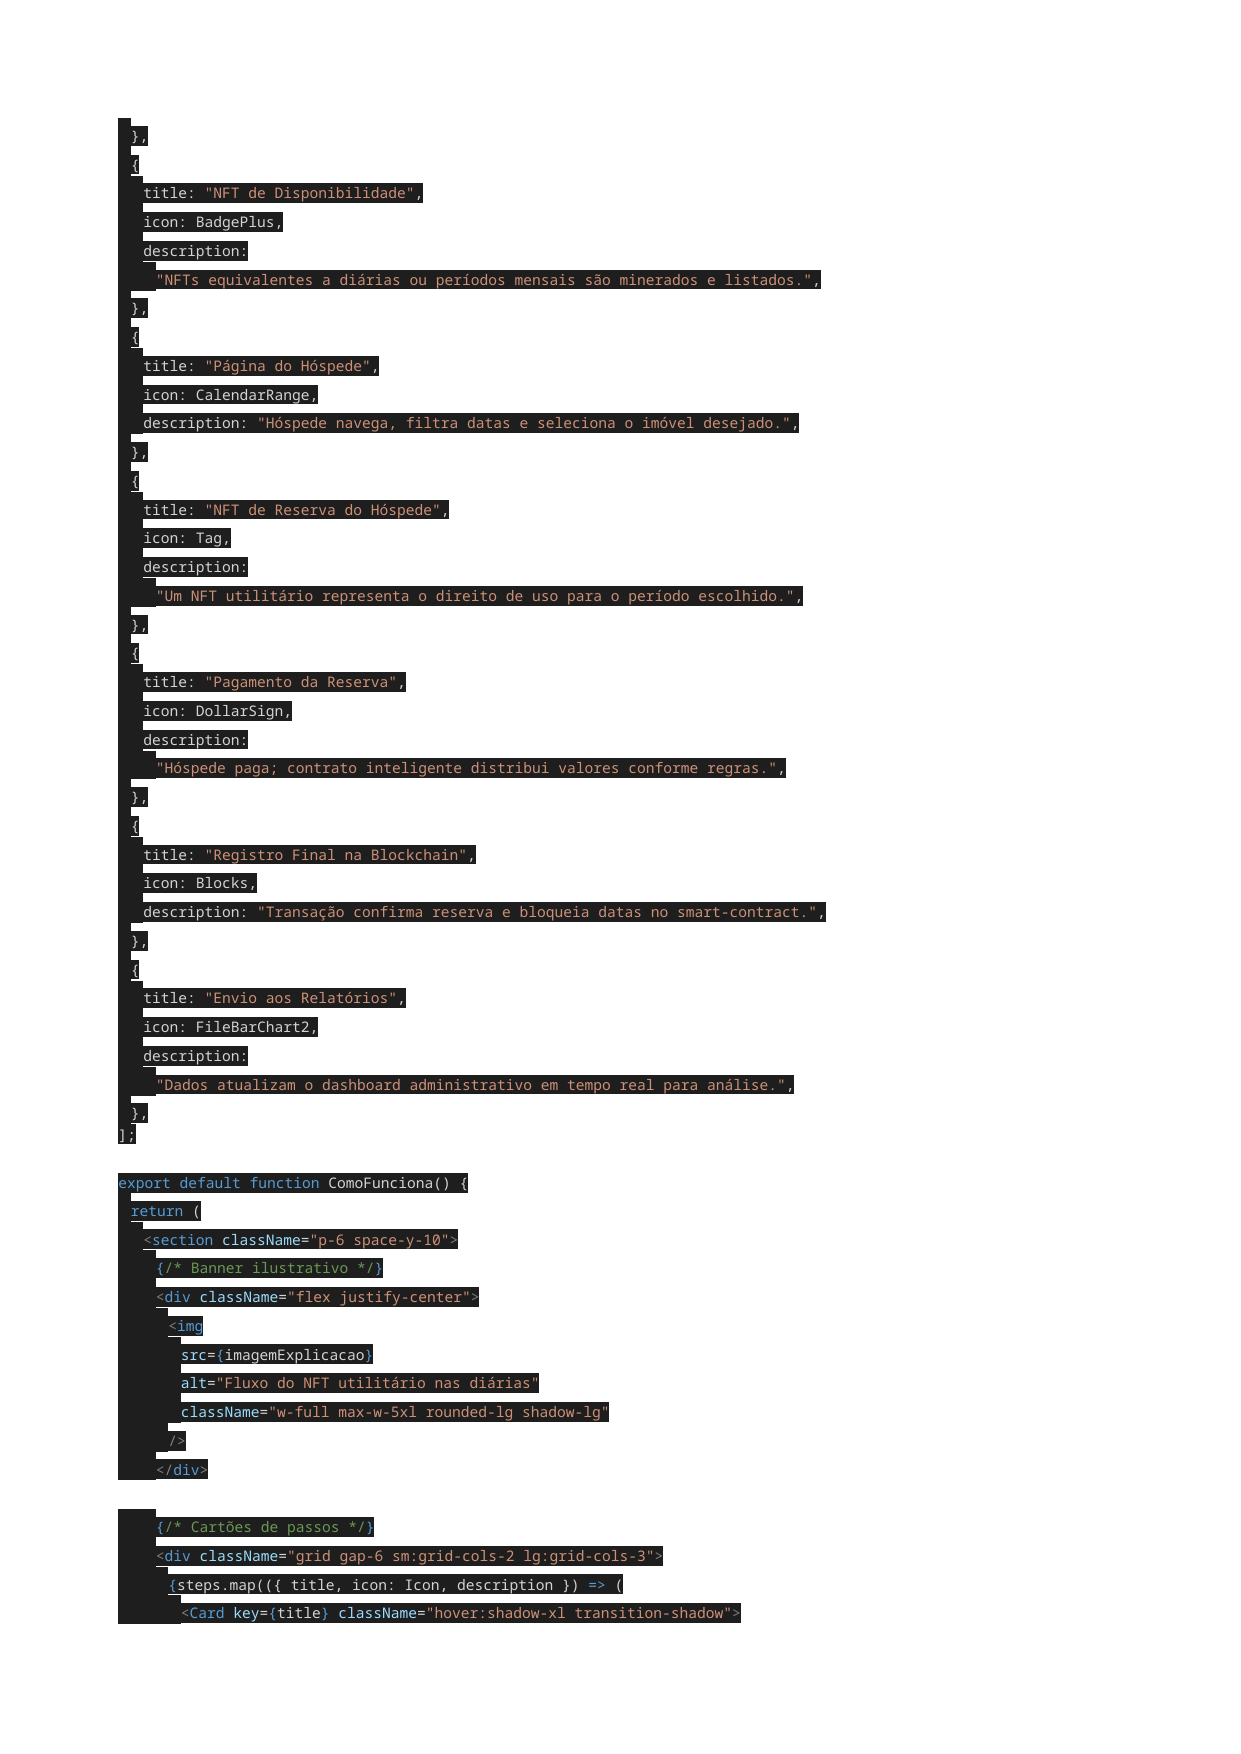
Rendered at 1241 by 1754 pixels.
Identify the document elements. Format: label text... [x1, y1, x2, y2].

text title: "Registro Final na Blockchain", [118, 837, 1122, 866]
text }, [118, 607, 1122, 636]
text icon: Tag, [118, 521, 1122, 549]
text title: "Envio aos Relatórios", [118, 981, 1122, 1009]
text title: "NFT de Reserva do Hóspede", [118, 492, 1122, 521]
text <Card key={title} className="hover:shadow-xl transition-shadow"> [118, 1595, 1122, 1624]
text }, [118, 291, 1122, 319]
text {steps.map(({ title, icon: Icon, description }) => ( [118, 1567, 1122, 1595]
text description: [118, 1038, 1122, 1067]
text src={imagemExplicacao} [118, 1337, 1122, 1365]
text icon: CalendarRange, [118, 377, 1122, 406]
text icon: FileBarChart2, [118, 1009, 1122, 1038]
text <section className="p-6 space-y-10"> [118, 1222, 1122, 1250]
text icon: Blocks, [118, 866, 1122, 894]
text title: "Página do Hóspede", [118, 348, 1122, 377]
text }, [118, 1096, 1122, 1124]
text { [118, 952, 1122, 981]
text <div className="grid gap-6 sm:grid-cols-2 lg:grid-cols-3"> [118, 1538, 1122, 1567]
text { [118, 636, 1122, 664]
text }, [118, 923, 1122, 952]
text "Dados atualizam o dashboard administrativo em tempo real para análise.", [118, 1067, 1122, 1096]
text <div className="flex justify-center"> [118, 1279, 1122, 1308]
text {/* Cartões de passos */} [118, 1509, 1122, 1538]
text }, [118, 118, 1122, 147]
text "NFTs equivalentes a diárias ou períodos mensais são minerados e listados.", [118, 262, 1122, 291]
text export default function ComoFunciona() { [118, 1173, 1122, 1193]
text description: [118, 549, 1122, 578]
text icon: DollarSign, [118, 693, 1122, 722]
text className="w-full max-w-5xl rounded-lg shadow-lg" [118, 1394, 1122, 1423]
text <img [118, 1308, 1122, 1337]
text title: "NFT de Disponibilidade", [118, 176, 1122, 204]
text title: "Pagamento da Reserva", [118, 664, 1122, 693]
text description: [118, 722, 1122, 751]
text </div> [118, 1452, 1122, 1480]
text { [118, 808, 1122, 837]
text { [118, 319, 1122, 348]
text "Hóspede paga; contrato inteligente distribui valores conforme regras.", [118, 751, 1122, 779]
text icon: BadgePlus, [118, 204, 1122, 233]
text alt="Fluxo do NFT utilitário nas diárias" [118, 1365, 1122, 1394]
text }, [118, 434, 1122, 463]
text }, [118, 779, 1122, 808]
text { [118, 147, 1122, 176]
text return ( [118, 1193, 1122, 1222]
text "Um NFT utilitário representa o direito de uso para o período escolhido.", [118, 578, 1122, 607]
text { [118, 463, 1122, 492]
text ]; [118, 1124, 1122, 1144]
text description: "Transação confirma reserva e bloqueia datas no smart‑contract.", [118, 894, 1122, 923]
text {/* Banner ilustrativo */} [118, 1250, 1122, 1279]
text description: "Hóspede navega, filtra datas e seleciona o imóvel desejado.", [118, 406, 1122, 434]
text description: [118, 233, 1122, 262]
text /> [118, 1423, 1122, 1452]
